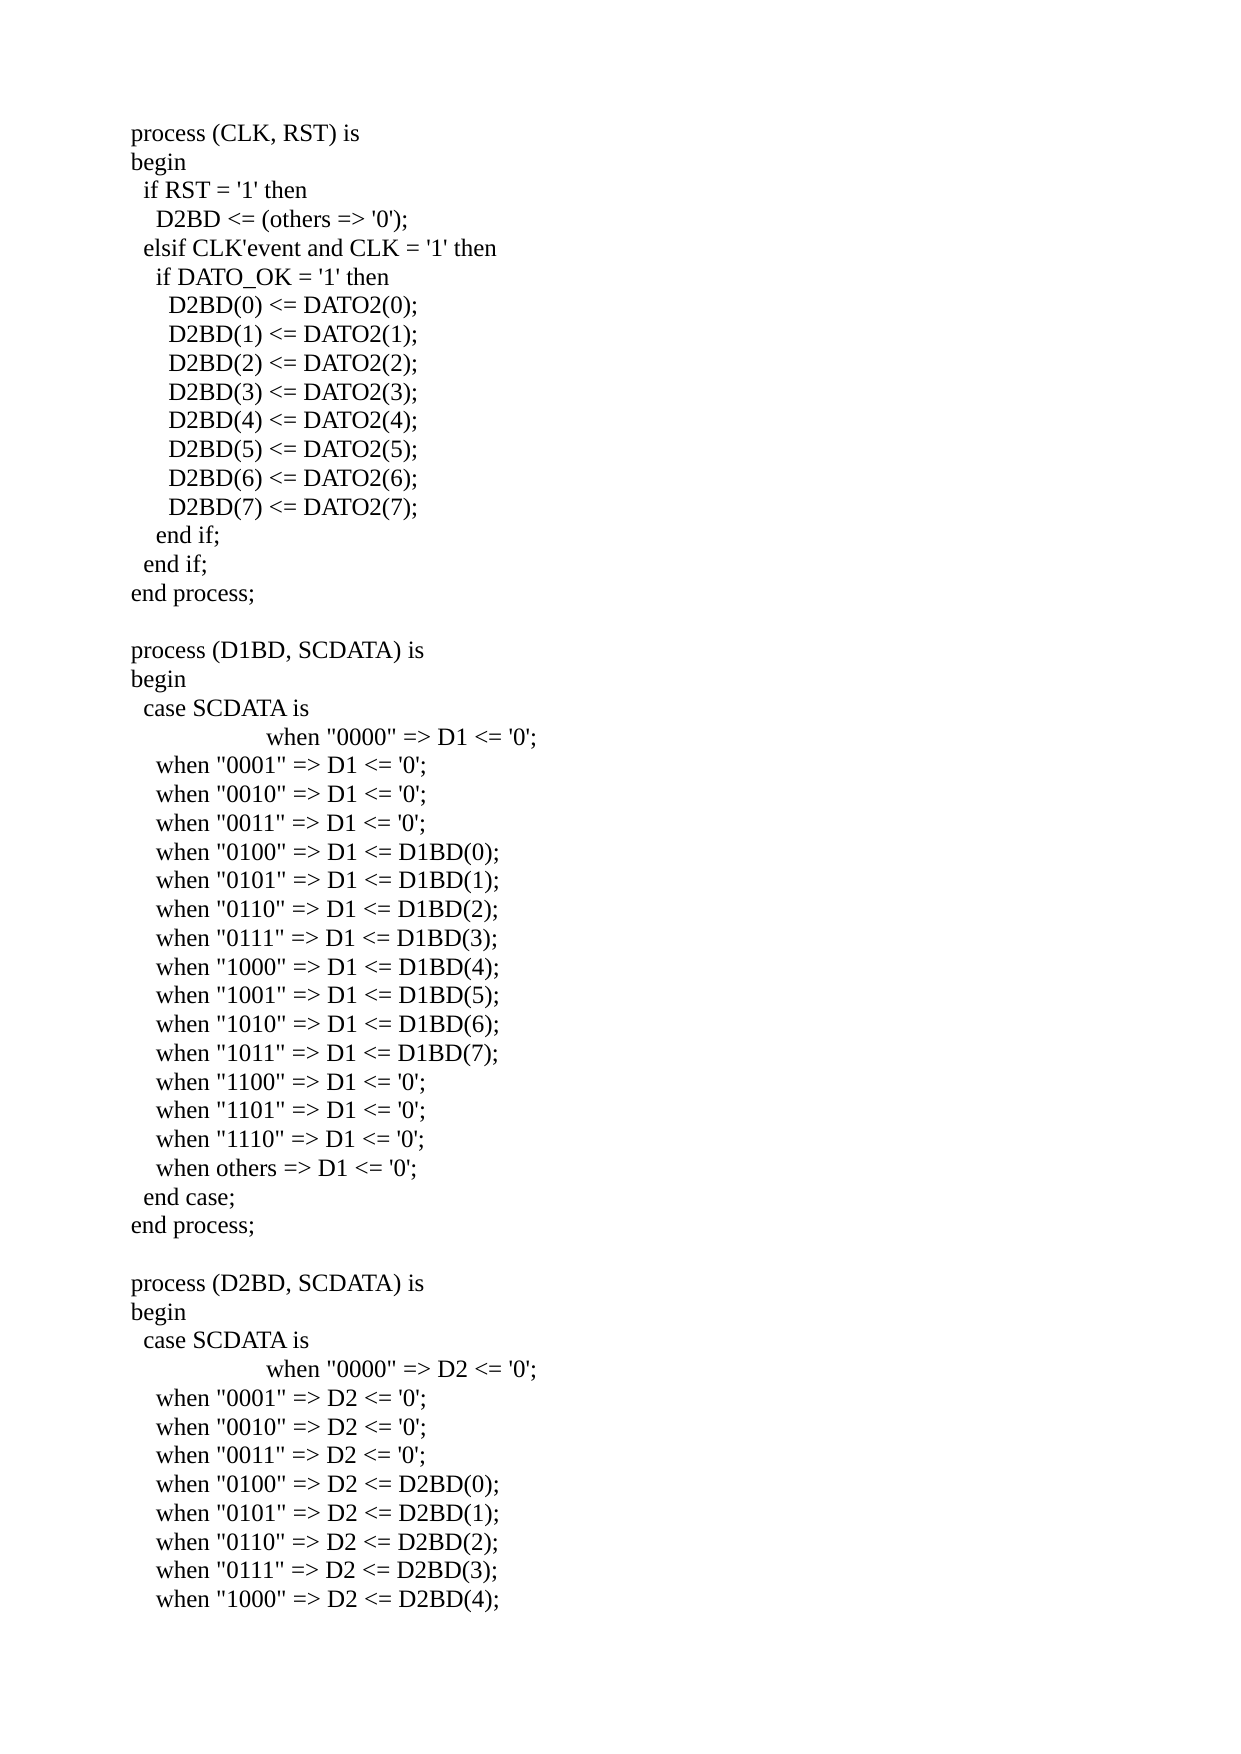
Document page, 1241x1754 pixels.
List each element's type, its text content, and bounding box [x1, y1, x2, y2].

text when "1011" => D1 <= D1BD(7); [118, 1038, 1122, 1067]
text process (D1BD, SCDATA) is [118, 636, 1122, 664]
text when "0101" => D1 <= D1BD(1); [118, 866, 1122, 894]
text when "0011" => D1 <= '0'; [118, 808, 1122, 837]
text when "0000" => D2 <= '0'; [118, 1354, 1122, 1383]
text D2BD(3) <= DATO2(3); [118, 377, 1122, 406]
text when "0010" => D1 <= '0'; [118, 779, 1122, 808]
text elsif CLK'event and CLK = '1' then [118, 233, 1122, 262]
text process (CLK, RST) is [118, 118, 1122, 147]
text when others => D1 <= '0'; [118, 1153, 1122, 1182]
text when "1000" => D1 <= D1BD(4); [118, 952, 1122, 981]
text when "0100" => D2 <= D2BD(0); [118, 1469, 1122, 1498]
text when "1101" => D1 <= '0'; [118, 1096, 1122, 1124]
text D2BD(5) <= DATO2(5); [118, 434, 1122, 463]
text end if; [118, 549, 1122, 578]
text D2BD <= (others => '0'); [118, 204, 1122, 233]
text when "0000" => D1 <= '0'; [118, 722, 1122, 751]
text if RST = '1' then [118, 176, 1122, 204]
text end process; [118, 1211, 1122, 1239]
text when "0100" => D1 <= D1BD(0); [118, 837, 1122, 866]
text D2BD(4) <= DATO2(4); [118, 406, 1122, 434]
text when "0101" => D2 <= D2BD(1); [118, 1498, 1122, 1527]
text when "0011" => D2 <= '0'; [118, 1441, 1122, 1469]
text when "1010" => D1 <= D1BD(6); [118, 1009, 1122, 1038]
text when "1001" => D1 <= D1BD(5); [118, 981, 1122, 1009]
text when "1110" => D1 <= '0'; [118, 1124, 1122, 1153]
text when "1100" => D1 <= '0'; [118, 1067, 1122, 1096]
text D2BD(0) <= DATO2(0); [118, 291, 1122, 319]
text D2BD(2) <= DATO2(2); [118, 348, 1122, 377]
text end case; [118, 1182, 1122, 1211]
text if DATO_OK = '1' then [118, 262, 1122, 291]
text when "0111" => D2 <= D2BD(3); [118, 1556, 1122, 1584]
text when "0010" => D2 <= '0'; [118, 1412, 1122, 1441]
text case SCDATA is [118, 1326, 1122, 1354]
text begin [118, 1297, 1122, 1326]
text when "0001" => D2 <= '0'; [118, 1383, 1122, 1412]
text end if; [118, 521, 1122, 549]
text when "0111" => D1 <= D1BD(3); [118, 923, 1122, 952]
text begin [118, 147, 1122, 176]
text process (D2BD, SCDATA) is [118, 1268, 1122, 1297]
text when "0110" => D2 <= D2BD(2); [118, 1527, 1122, 1556]
text when "1000" => D2 <= D2BD(4); [118, 1584, 1122, 1613]
text case SCDATA is [118, 693, 1122, 722]
text D2BD(6) <= DATO2(6); [118, 463, 1122, 492]
text begin [118, 664, 1122, 693]
text when "0001" => D1 <= '0'; [118, 751, 1122, 779]
text end process; [118, 578, 1122, 607]
text when "0110" => D1 <= D1BD(2); [118, 894, 1122, 923]
text D2BD(1) <= DATO2(1); [118, 319, 1122, 348]
text D2BD(7) <= DATO2(7); [118, 492, 1122, 521]
